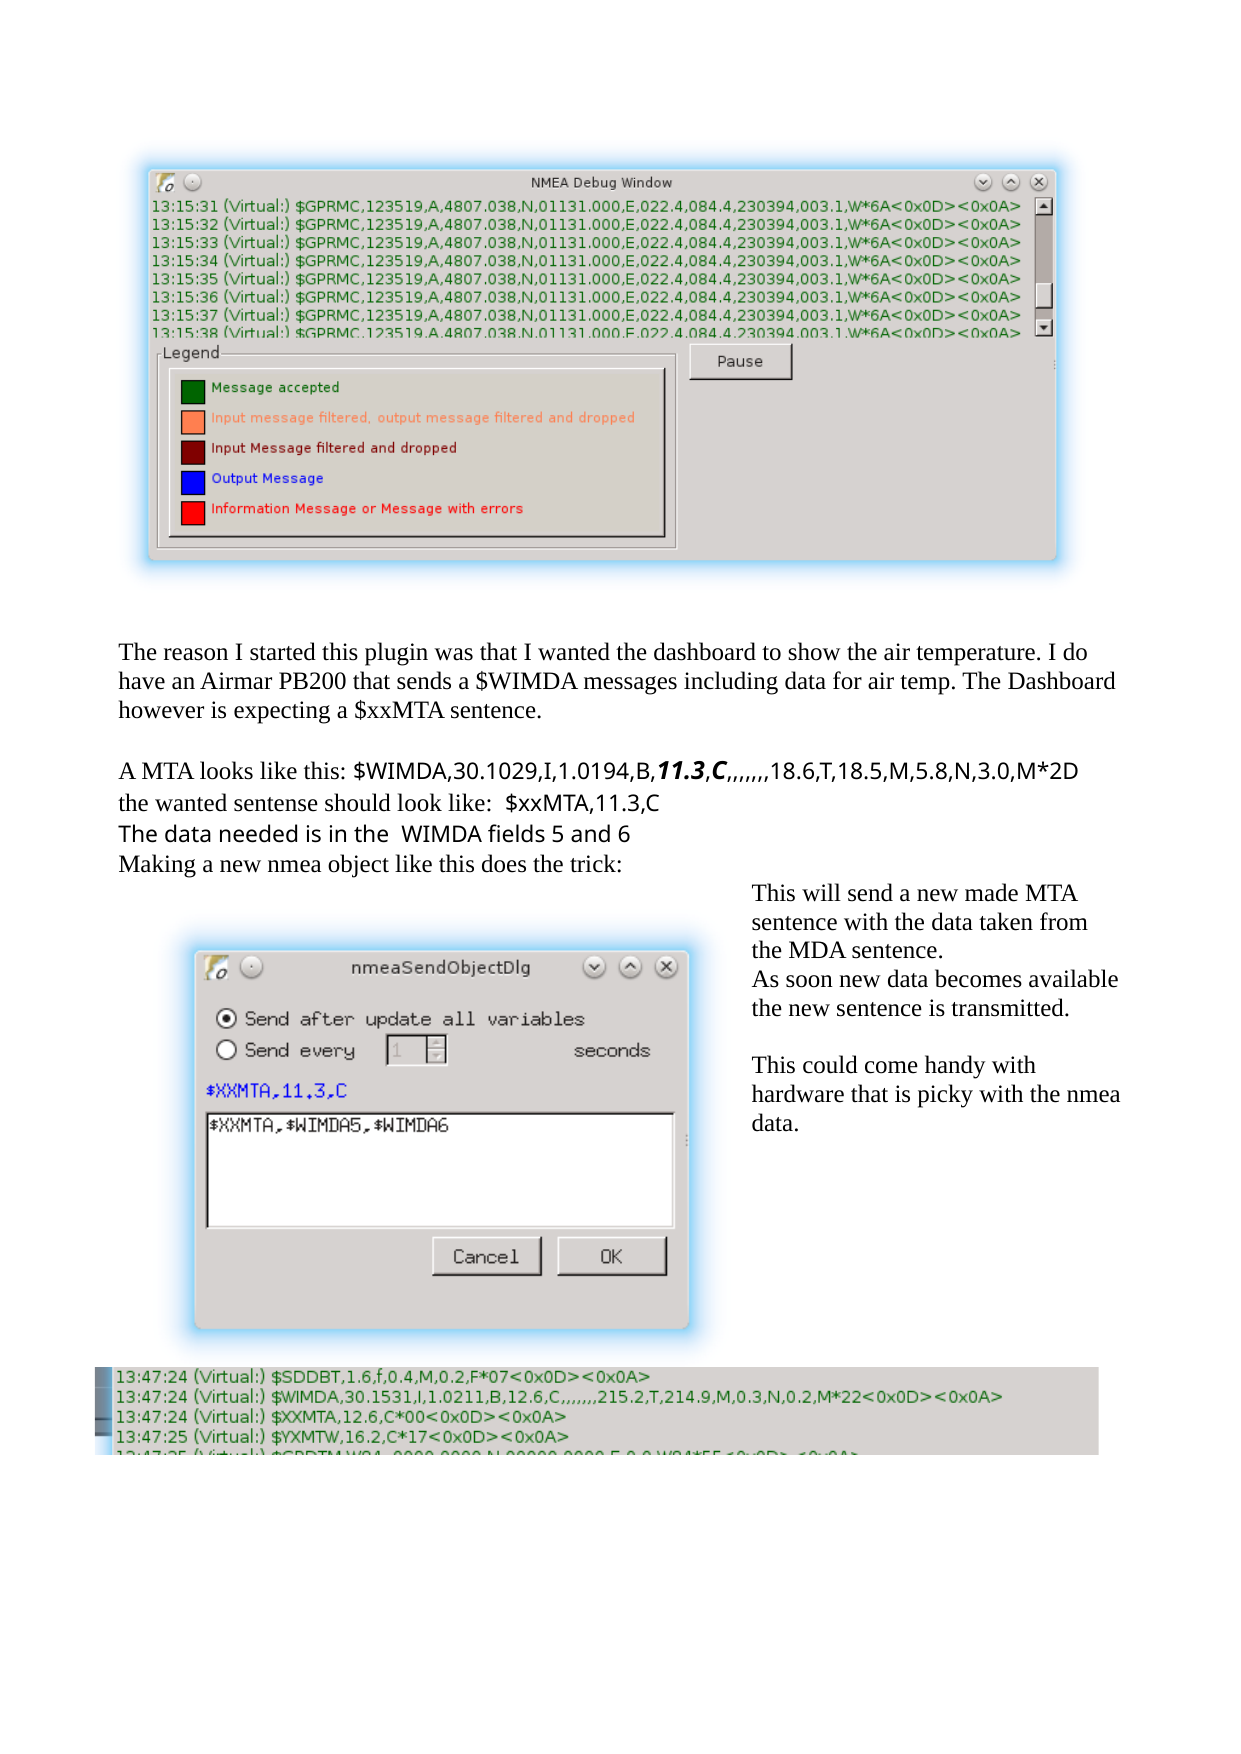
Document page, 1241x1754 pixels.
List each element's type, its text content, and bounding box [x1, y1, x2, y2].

text Making a new nmea object like this does the trick: [118, 849, 1122, 878]
text This could come handy with hardware that is picky with the nmea data. [752, 1050, 1122, 1137]
text The reason I started this plugin was that I wanted the dashboard to show the air temperature. I do have an Airmar PB200 that sends a $WIMDA messages including data for air temp. The Dashboard however is expecting a $xxMTA sentence. [118, 637, 1122, 724]
text A MTA looks like this: $WIMDA,30.1029,I,1.0194,B,11.3,C,,,,,,,18.6,T,18.5,M,5.8,N,3.0,M*2D [118, 752, 1122, 787]
picture [94, 888, 1099, 1455]
text the wanted sentense should look like: $xxMTA,11.3,C [118, 787, 1122, 818]
picture [101, 121, 1105, 609]
text As soon new data becomes available the new sentence is transmitted. [752, 964, 1122, 1022]
text The data needed is in the WIMDA fields 5 and 6 [118, 818, 1122, 849]
text This will send a new made MTA sentence with the data taken from the MDA sentence. [118, 878, 1122, 964]
